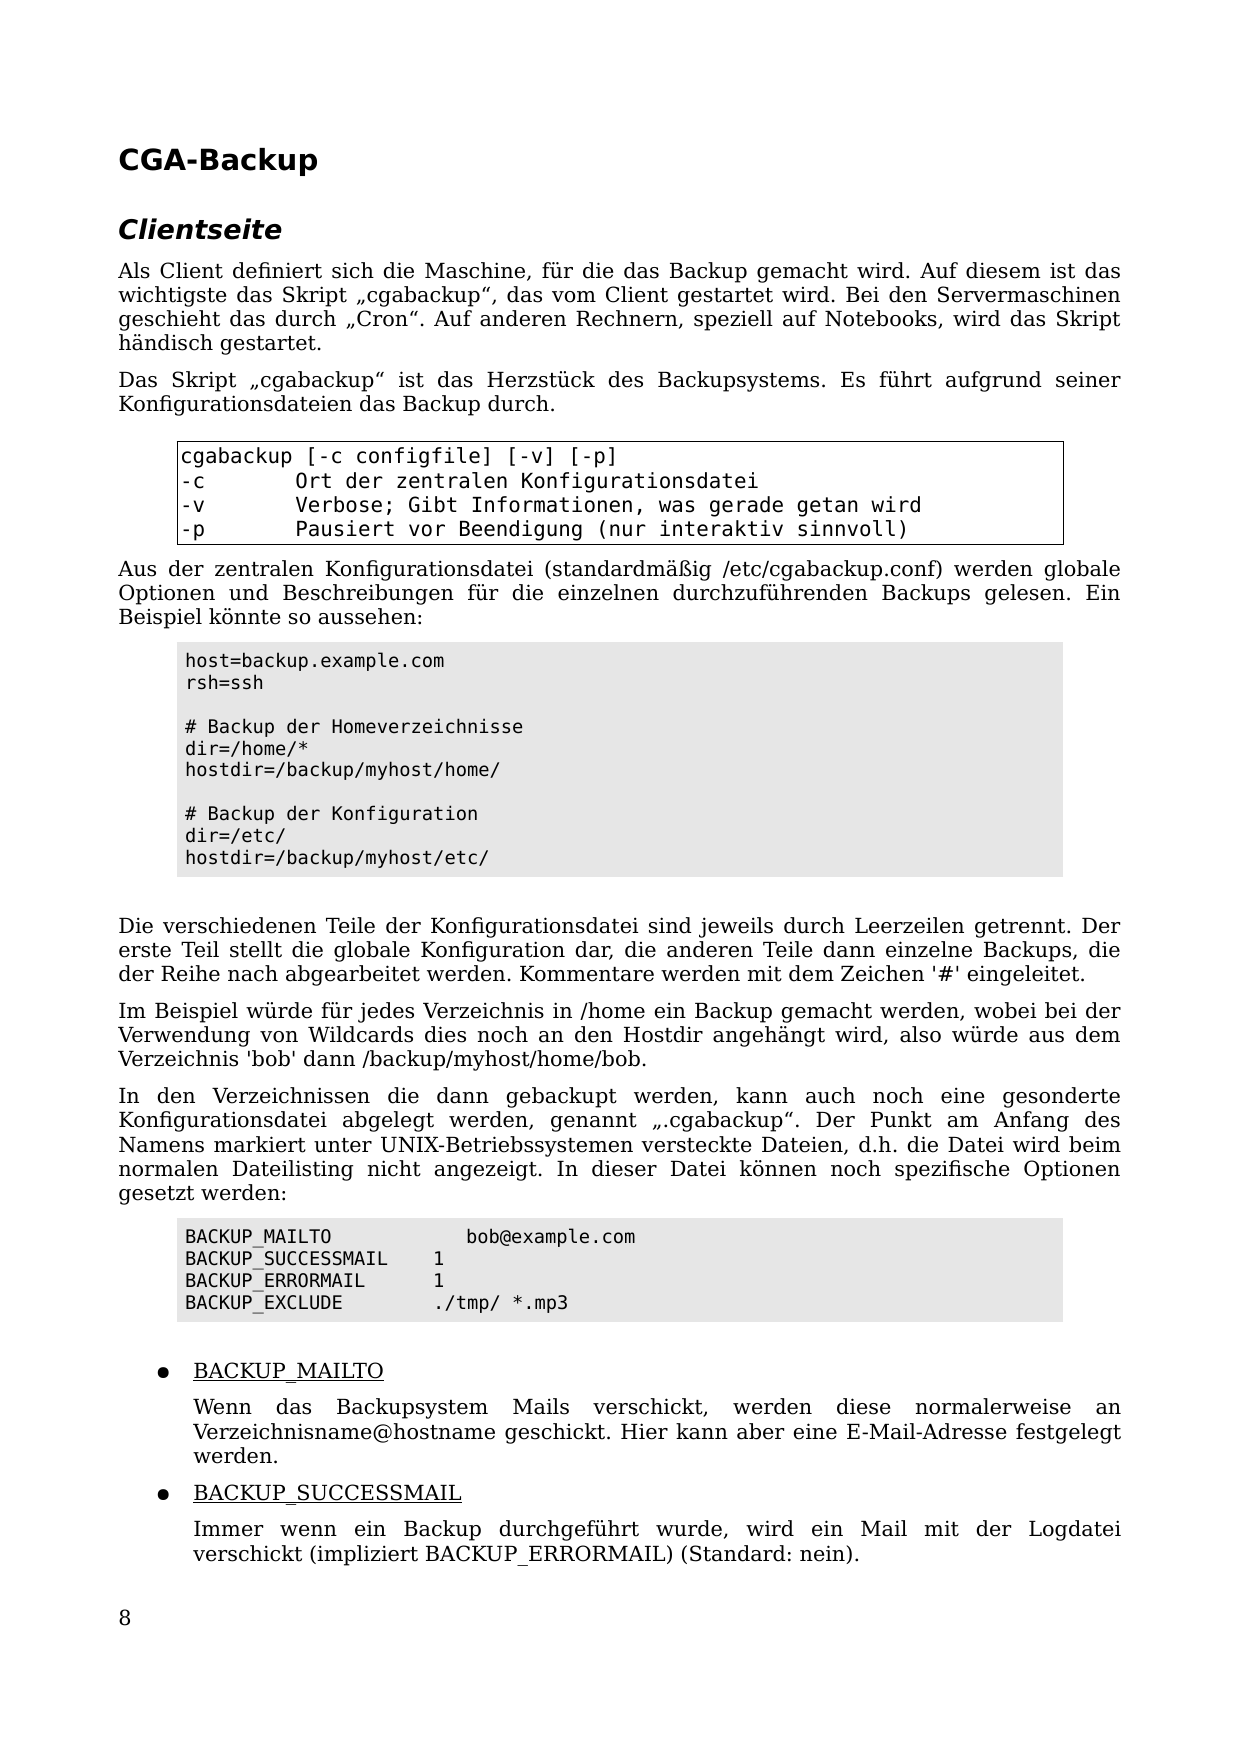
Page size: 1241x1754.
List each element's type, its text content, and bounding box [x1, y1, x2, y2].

list Immer wenn ein Backup durchgeführt wurde, wird ein Mail mit der Logdatei verschickt (impliziert BACKUP_ERRORMAIL) (Standard: nein). [156, 1517, 1122, 1566]
text BACKUP_ERRORMAIL 1 [182, 1262, 1058, 1284]
list Wenn das Backupsystem Mails verschickt, werden diese normalerweise an Verzeichnisname@hostname geschickt. Hier kann aber eine E-Mail-Adresse festgelegt werden. [156, 1395, 1122, 1468]
text rsh=ssh [182, 664, 1058, 686]
text Das Skript „cgabackup“ ist das Herzstück des Backupsystems. Es führt aufgrund seiner Konfigurationsdateien das Backup durch. [118, 368, 1122, 417]
text BACKUP_MAILTO bob@example.com [182, 1223, 1058, 1240]
text BACKUP_SUCCESSMAIL 1 [182, 1240, 1058, 1262]
list BACKUP_SUCCESSMAIL [156, 1481, 1122, 1505]
text # Backup der Konfiguration [182, 795, 1058, 817]
text hostdir=/backup/myhost/home/ [182, 751, 1058, 773]
subtitle Clientseite [118, 214, 1122, 246]
text hostdir=/backup/myhost/etc/ [182, 839, 1058, 872]
list BACKUP_MAILTO [156, 1359, 1122, 1383]
text dir=/etc/ [182, 817, 1058, 839]
text Aus der zentralen Konfigurationsdatei (standardmäßig /etc/cgabackup.conf) werden globale Optionen und Beschreibungen für die einzelnen durchzuführenden Backups gelesen. Ein Beispiel könnte so aussehen: [118, 557, 1122, 629]
text Als Client definiert sich die Maschine, für die das Backup gemacht wird. Auf diesem ist das wichtigste das Skript „cgabackup“, das vom Client gestartet wird. Bei den Servermaschinen geschieht das durch „Cron“. Auf anderen Rechnern, speziell auf Notebooks, wird das Skript händisch gestartet. [118, 259, 1122, 356]
text In den Verzeichnissen die dann gebackupt werden, kann auch noch eine gesonderte Konfigurationsdatei abgelegt werden, genannt „.cgabackup“. Der Punkt am Anfang des Namens markiert unter UNIX-Betriebssystemen versteckte Dateien, d.h. die Datei wird beim normalen Dateilisting nicht angezeigt. In dieser Datei können noch spezifische Optionen gesetzt werden: [118, 1084, 1122, 1206]
text cgabackup [-c configfile] [-v] [-p] -c Ort der zentralen Konfigurationsdatei -v Verbose; Gibt Informationen, was gerade getan wird -p Pausiert vor Beendigung (nur interaktiv sinnvoll) [178, 442, 1063, 544]
text Die verschiedenen Teile der Konfigurationsdatei sind jeweils durch Leerzeilen getrennt. Der erste Teil stellt die globale Konfiguration dar, die anderen Teile dann einzelne Backups, die der Reihe nach abgearbeitet werden. Kommentare werden mit dem Zeichen '#' eingeleitet. [118, 914, 1122, 986]
text # Backup der Homeverzeichnisse [182, 707, 1058, 729]
text host=backup.example.com [182, 647, 1058, 664]
text dir=/home/* [182, 729, 1058, 751]
text Im Beispiel würde für jedes Verzeichnis in /home ein Backup gemacht werden, wobei bei der Verwendung von Wildcards dies noch an den Hostdir angehängt wird, also würde aus dem Verzeichnis 'bob' dann /backup/myhost/home/bob. [118, 999, 1122, 1072]
subtitle CGA-Backup [118, 143, 1122, 177]
text BACKUP_EXCLUDE ./tmp/ *.mp3 [182, 1284, 1058, 1317]
